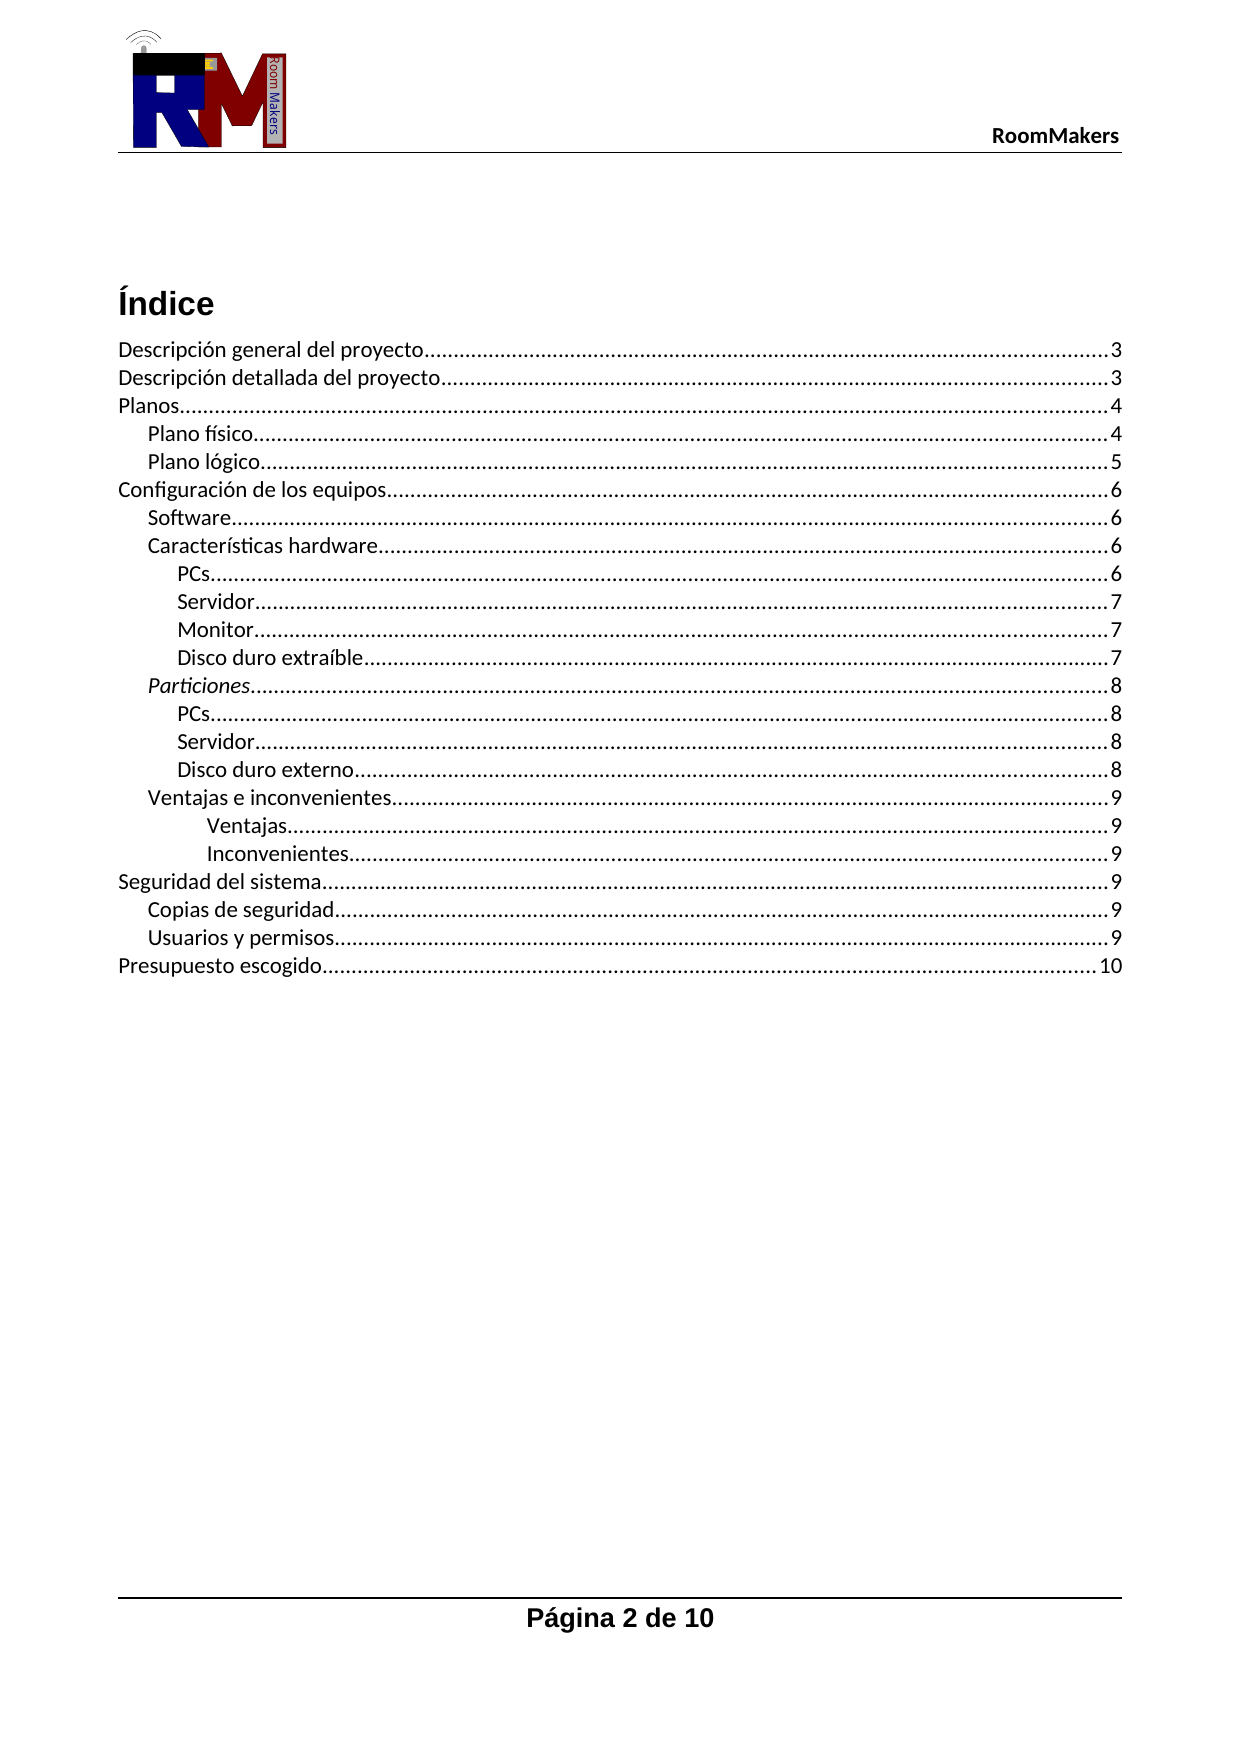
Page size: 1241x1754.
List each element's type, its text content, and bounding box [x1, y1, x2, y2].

subtitle Índice [118, 284, 1122, 322]
text Inconvenientes 9 [207, 839, 1122, 867]
text PCs 6 [177, 559, 1122, 587]
text Plano lógico 5 [148, 447, 1122, 475]
text Servidor 8 [177, 727, 1122, 755]
text Descripción general del proyecto 3 [118, 335, 1122, 363]
text Servidor 7 [177, 587, 1122, 615]
text Planos 4 [118, 391, 1122, 419]
text Disco duro externo 8 [177, 755, 1122, 783]
text Configuración de los equipos 6 [118, 475, 1122, 503]
text Descripción detallada del proyecto 3 [118, 363, 1122, 391]
text PCs 8 [177, 699, 1122, 727]
text Ventajas 9 [207, 811, 1122, 839]
text Monitor 7 [177, 615, 1122, 643]
text Disco duro extraíble 7 [177, 643, 1122, 671]
text Copias de seguridad 9 [148, 895, 1122, 923]
text Seguridad del sistema 9 [118, 867, 1122, 895]
text Particiones 8 [148, 671, 1122, 699]
text Usuarios y permisos 9 [148, 923, 1122, 951]
text Presupuesto escogido 10 [118, 951, 1122, 979]
text Software 6 [148, 503, 1122, 531]
text Plano físico 4 [148, 419, 1122, 447]
text Características hardware 6 [148, 531, 1122, 559]
text Ventajas e inconvenientes 9 [148, 783, 1122, 811]
